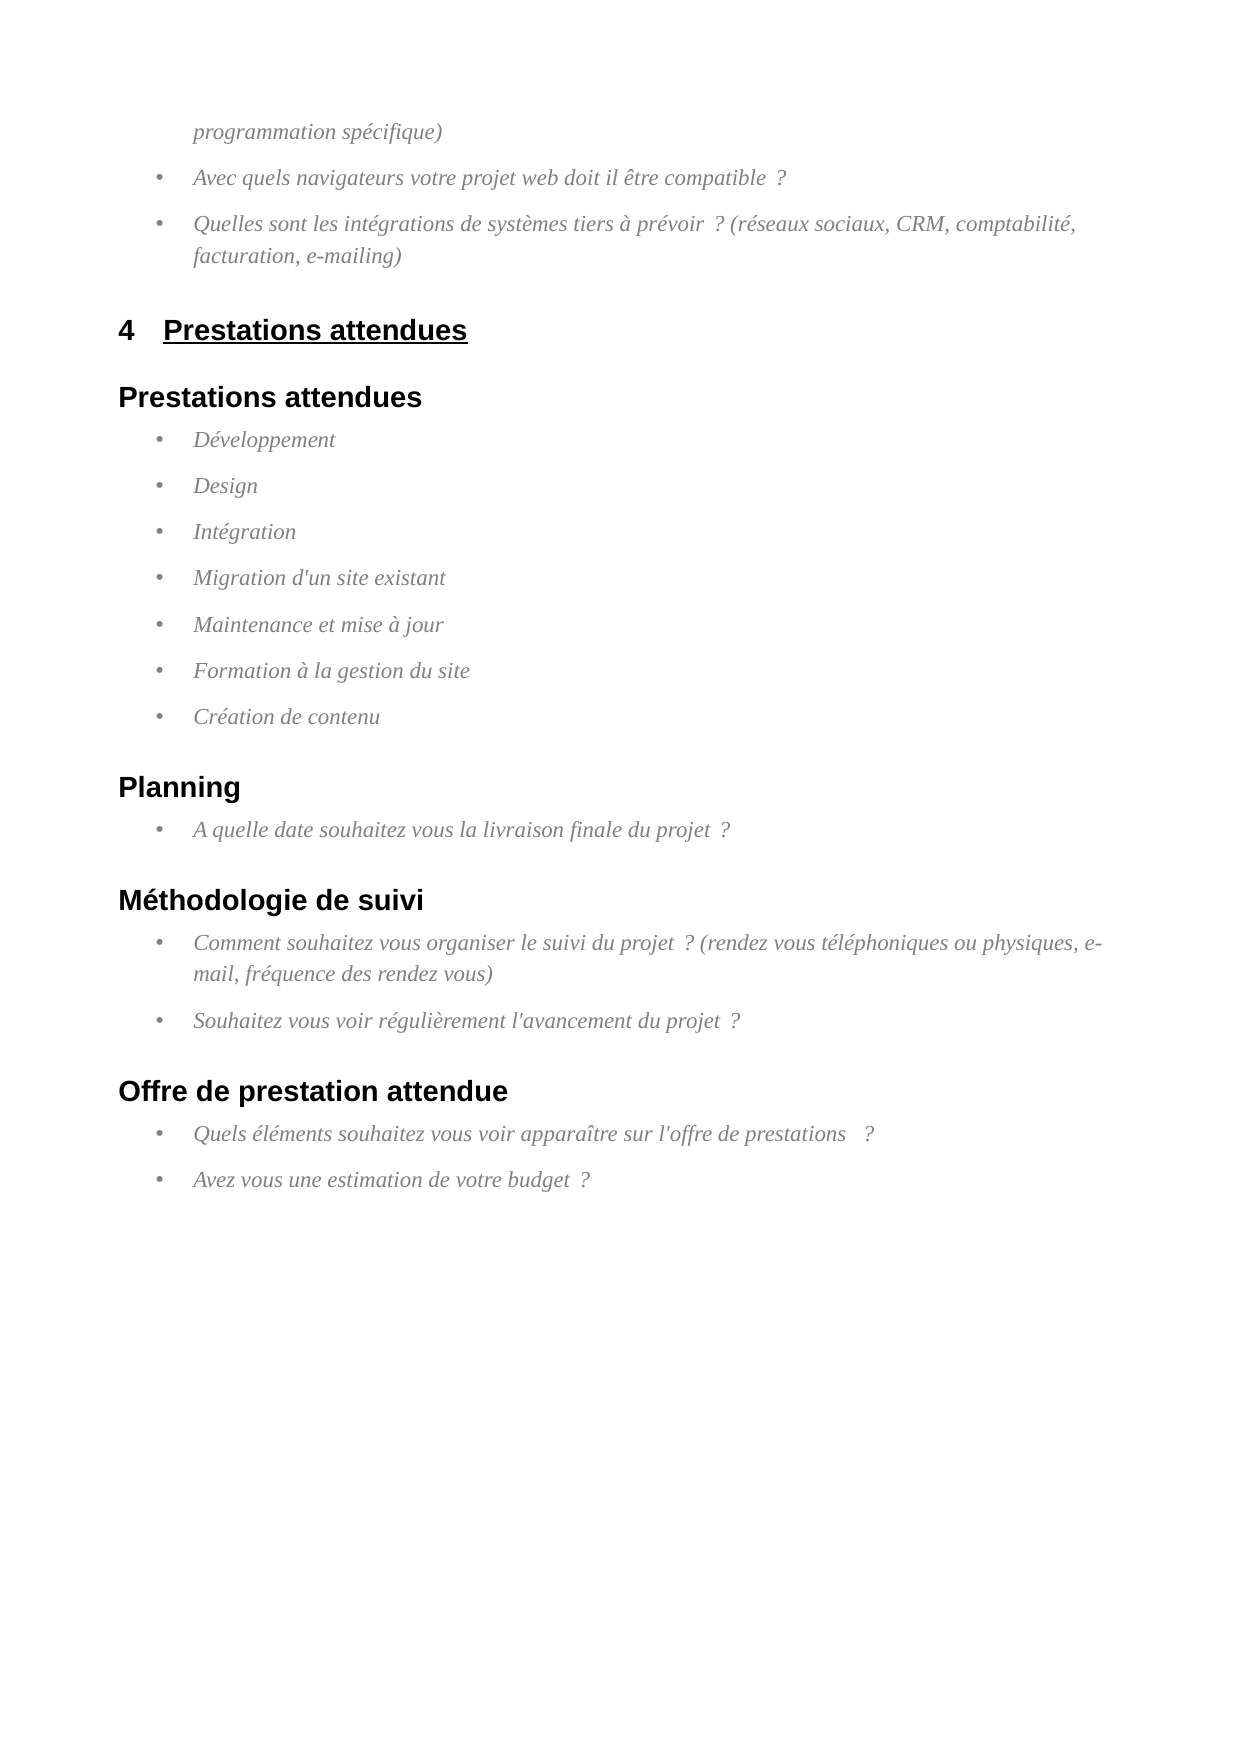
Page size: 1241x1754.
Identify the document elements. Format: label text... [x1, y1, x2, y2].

list Formation à la gestion du site [156, 657, 1122, 683]
list Souhaitez vous voir régulièrement l'avancement du projet ? [156, 1007, 1122, 1033]
list Quels éléments souhaitez vous voir apparaître sur l'offre de prestations ? [156, 1120, 1122, 1146]
list Avec quels navigateurs votre projet web doit il être compatible ? [156, 164, 1122, 191]
list Maintenance et mise à jour [156, 611, 1122, 637]
subtitle Prestations attendues [118, 380, 1122, 413]
list programmation spécifique) [156, 118, 1122, 144]
subtitle Méthodologie de suivi [118, 883, 1122, 916]
list Développement [156, 426, 1122, 452]
list Intégration [156, 518, 1122, 545]
list A quelle date souhaitez vous la livraison finale du projet ? [156, 816, 1122, 842]
list Avez vous une estimation de votre budget ? [156, 1166, 1122, 1192]
subtitle Offre de prestation attendue [118, 1074, 1122, 1107]
list Comment souhaitez vous organiser le suivi du projet ? (rendez vous téléphoniques ou physiques, e-mail, fréquence des rendez vous) [156, 929, 1122, 987]
subtitle Planning [118, 770, 1122, 803]
list Création de contenu [156, 703, 1122, 729]
list Migration d'un site existant [156, 564, 1122, 591]
subtitle Prestations attendues [118, 313, 1122, 347]
list Design [156, 472, 1122, 498]
list Quelles sont les intégrations de systèmes tiers à prévoir ? (réseaux sociaux, CRM, comptabilité, facturation, e-mailing) [156, 210, 1122, 268]
